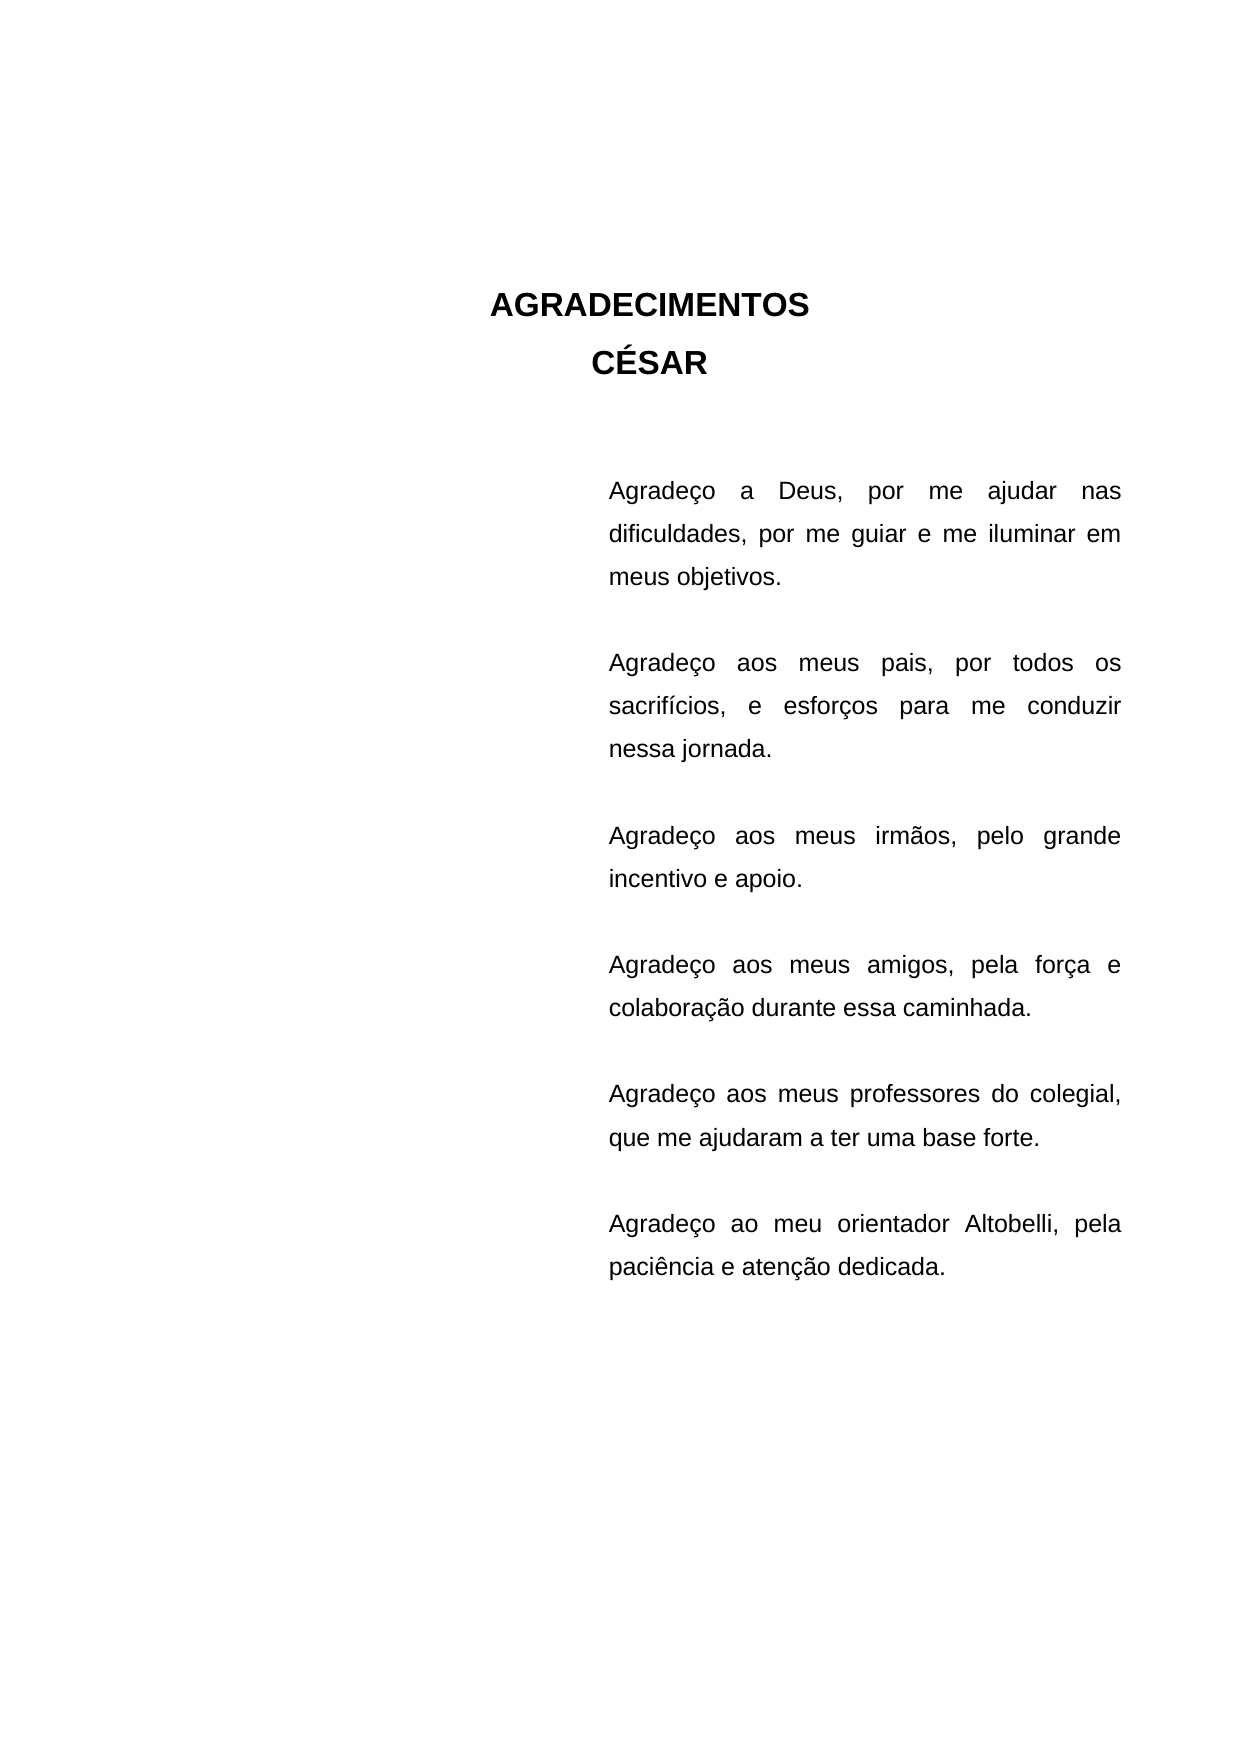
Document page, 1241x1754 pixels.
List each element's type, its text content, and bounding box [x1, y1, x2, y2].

text Agradeço aos meus irmãos, pelo grande incentivo e apoio. [608, 821, 1122, 893]
text Agradeço aos meus amigos, pela força e colaboração durante essa caminhada. [608, 950, 1122, 1022]
text Agradeço a Deus, por me ajudar nas dificuldades, por me guiar e me iluminar em meus objetivos. [608, 476, 1122, 591]
text Agradeço ao meu orientador Altobelli, pela paciência e atenção dedicada. [608, 1209, 1122, 1281]
text AGRADECIMENTOS CÉSAR [177, 286, 1122, 382]
text Agradeço aos meus professores do colegial, que me ajudaram a ter uma base forte. [608, 1079, 1122, 1151]
text Agradeço aos meus pais, por todos os sacrifícios, e esforços para me conduzir nessa jornada. [608, 648, 1122, 763]
